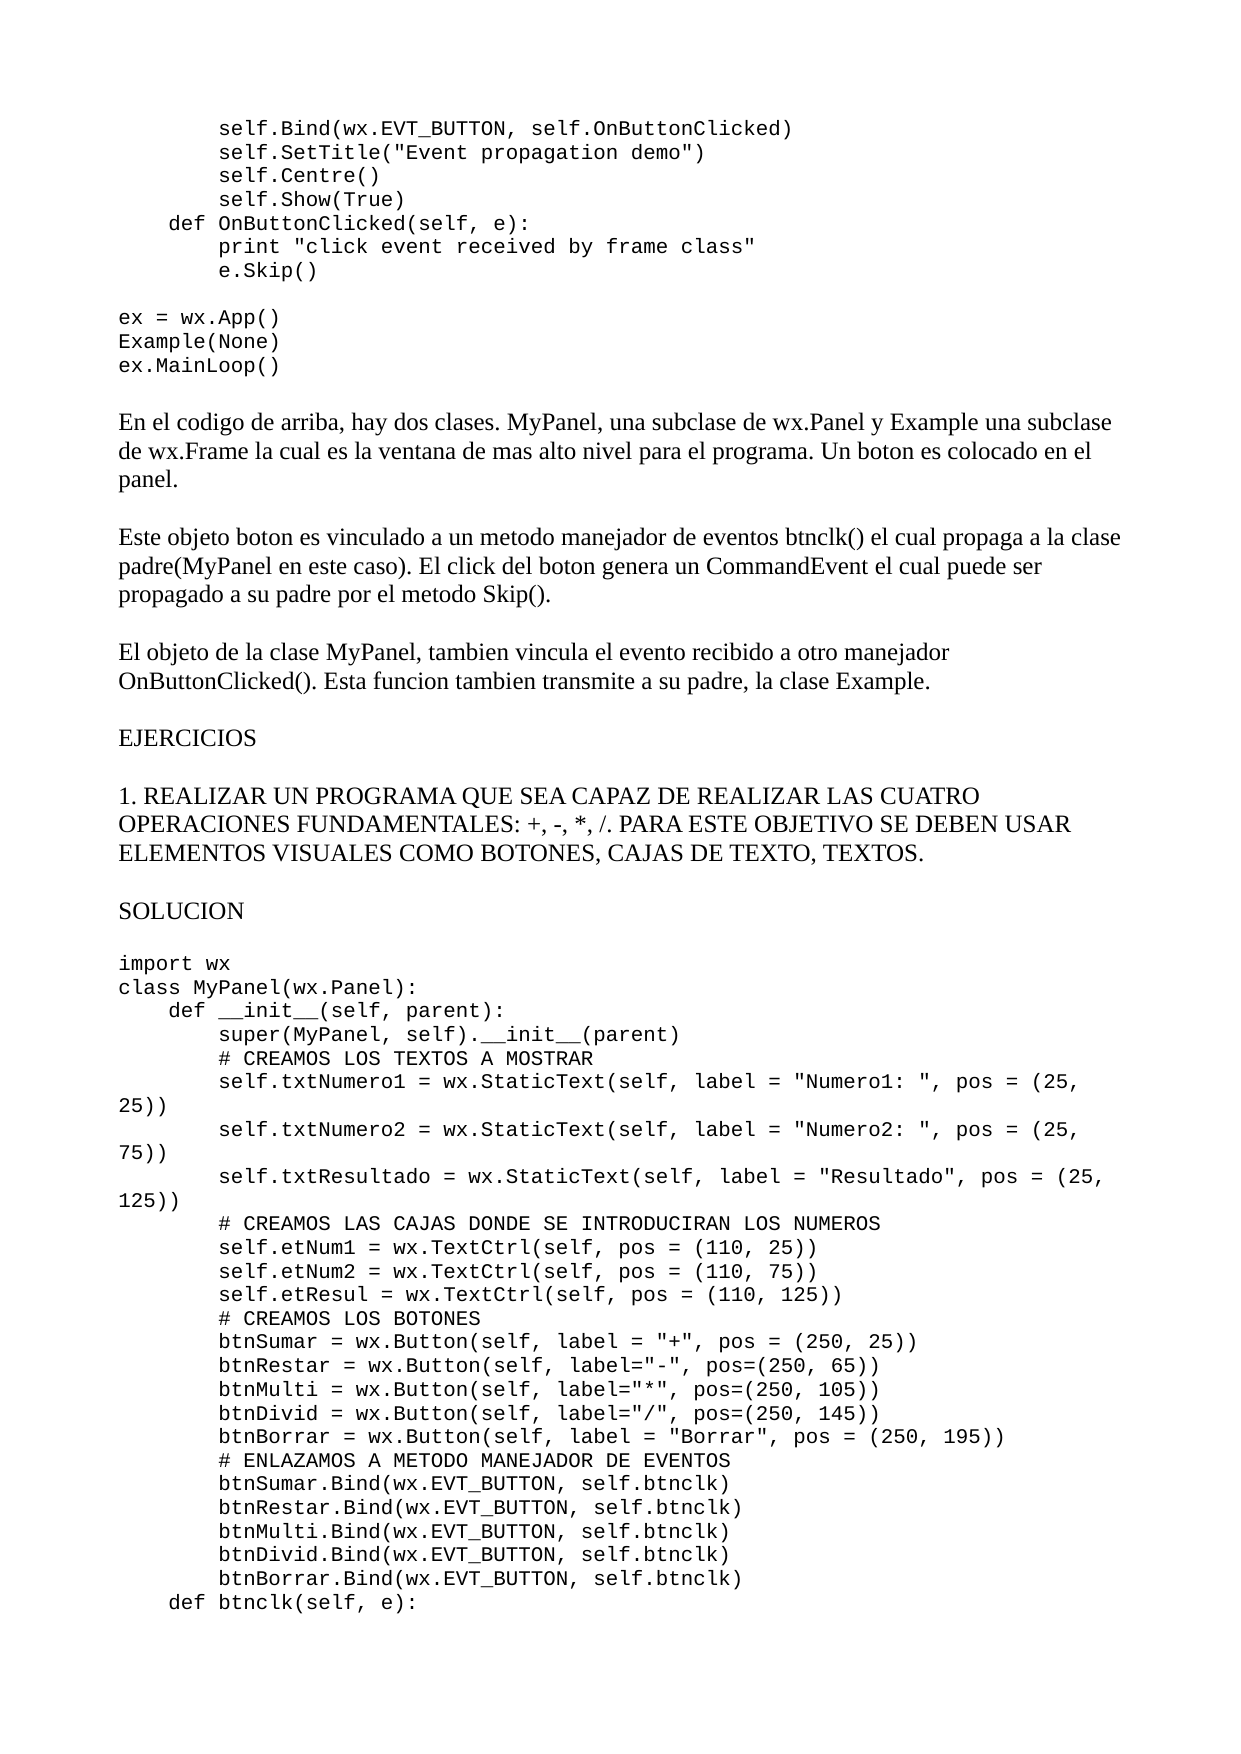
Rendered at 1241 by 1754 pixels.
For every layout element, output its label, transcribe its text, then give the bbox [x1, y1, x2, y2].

text self.Show(True) [118, 189, 1122, 213]
text e.Skip() [118, 260, 1122, 284]
text btnSumar.Bind(wx.EVT_BUTTON, self.btnclk) [118, 1473, 1122, 1497]
text # CREAMOS LOS BOTONES [118, 1308, 1122, 1332]
text btnRestar.Bind(wx.EVT_BUTTON, self.btnclk) [118, 1497, 1122, 1521]
text El objeto de la clase MyPanel, tambien vincula el evento recibido a otro manejador OnButtonClicked(). Esta funcion tambien transmite a su padre, la clase Example. [118, 637, 1122, 694]
text Example(None) [118, 331, 1122, 354]
text class MyPanel(wx.Panel): [118, 977, 1122, 1001]
text btnMulti = wx.Button(self, label="*", pos=(250, 105)) [118, 1379, 1122, 1402]
text self.SetTitle("Event propagation demo") [118, 142, 1122, 165]
text ex = wx.App() [118, 307, 1122, 331]
text # ENLAZAMOS A METODO MANEJADOR DE EVENTOS [118, 1450, 1122, 1473]
text En el codigo de arriba, hay dos clases. MyPanel, una subclase de wx.Panel y Example una subclase de wx.Frame la cual es la ventana de mas alto nivel para el programa. Un boton es colocado en el panel. [118, 407, 1122, 493]
text self.etResul = wx.TextCtrl(self, pos = (110, 125)) [118, 1284, 1122, 1308]
text self.etNum1 = wx.TextCtrl(self, pos = (110, 25)) [118, 1237, 1122, 1261]
text self.etNum2 = wx.TextCtrl(self, pos = (110, 75)) [118, 1261, 1122, 1284]
text super(MyPanel, self).__init__(parent) [118, 1024, 1122, 1048]
text self.txtResultado = wx.StaticText(self, label = "Resultado", pos = (25, 125)) [118, 1166, 1122, 1213]
text self.txtNumero2 = wx.StaticText(self, label = "Numero2: ", pos = (25, 75)) [118, 1119, 1122, 1166]
text btnMulti.Bind(wx.EVT_BUTTON, self.btnclk) [118, 1521, 1122, 1544]
text def __init__(self, parent): [118, 1001, 1122, 1024]
text self.txtNumero1 = wx.StaticText(self, label = "Numero1: ", pos = (25, 25)) [118, 1071, 1122, 1119]
text btnDivid.Bind(wx.EVT_BUTTON, self.btnclk) [118, 1544, 1122, 1568]
text def btnclk(self, e): [118, 1592, 1122, 1615]
text SOLUCION [118, 896, 1122, 924]
text self.Centre() [118, 165, 1122, 189]
text btnDivid = wx.Button(self, label="/", pos=(250, 145)) [118, 1402, 1122, 1426]
text EJERCICIOS [118, 723, 1122, 752]
text self.Bind(wx.EVT_BUTTON, self.OnButtonClicked) [118, 118, 1122, 142]
text btnBorrar = wx.Button(self, label = "Borrar", pos = (250, 195)) [118, 1426, 1122, 1450]
text print "click event received by frame class" [118, 236, 1122, 260]
text # CREAMOS LOS TEXTOS A MOSTRAR [118, 1048, 1122, 1071]
text btnSumar = wx.Button(self, label = "+", pos = (250, 25)) [118, 1332, 1122, 1355]
text Este objeto boton es vinculado a un metodo manejador de eventos btnclk() el cual propaga a la clase padre(MyPanel en este caso). El click del boton genera un CommandEvent el cual puede ser propagado a su padre por el metodo Skip(). [118, 522, 1122, 608]
text btnRestar = wx.Button(self, label="-", pos=(250, 65)) [118, 1355, 1122, 1379]
text btnBorrar.Bind(wx.EVT_BUTTON, self.btnclk) [118, 1568, 1122, 1592]
text # CREAMOS LAS CAJAS DONDE SE INTRODUCIRAN LOS NUMEROS [118, 1213, 1122, 1237]
text def OnButtonClicked(self, e): [118, 213, 1122, 236]
text import wx [118, 953, 1122, 977]
text ex.MainLoop() [118, 354, 1122, 378]
text 1. REALIZAR UN PROGRAMA QUE SEA CAPAZ DE REALIZAR LAS CUATRO OPERACIONES FUNDAMENTALES: +, -, *, /. PARA ESTE OBJETIVO SE DEBEN USAR ELEMENTOS VISUALES COMO BOTONES, CAJAS DE TEXTO, TEXTOS. [118, 781, 1122, 867]
